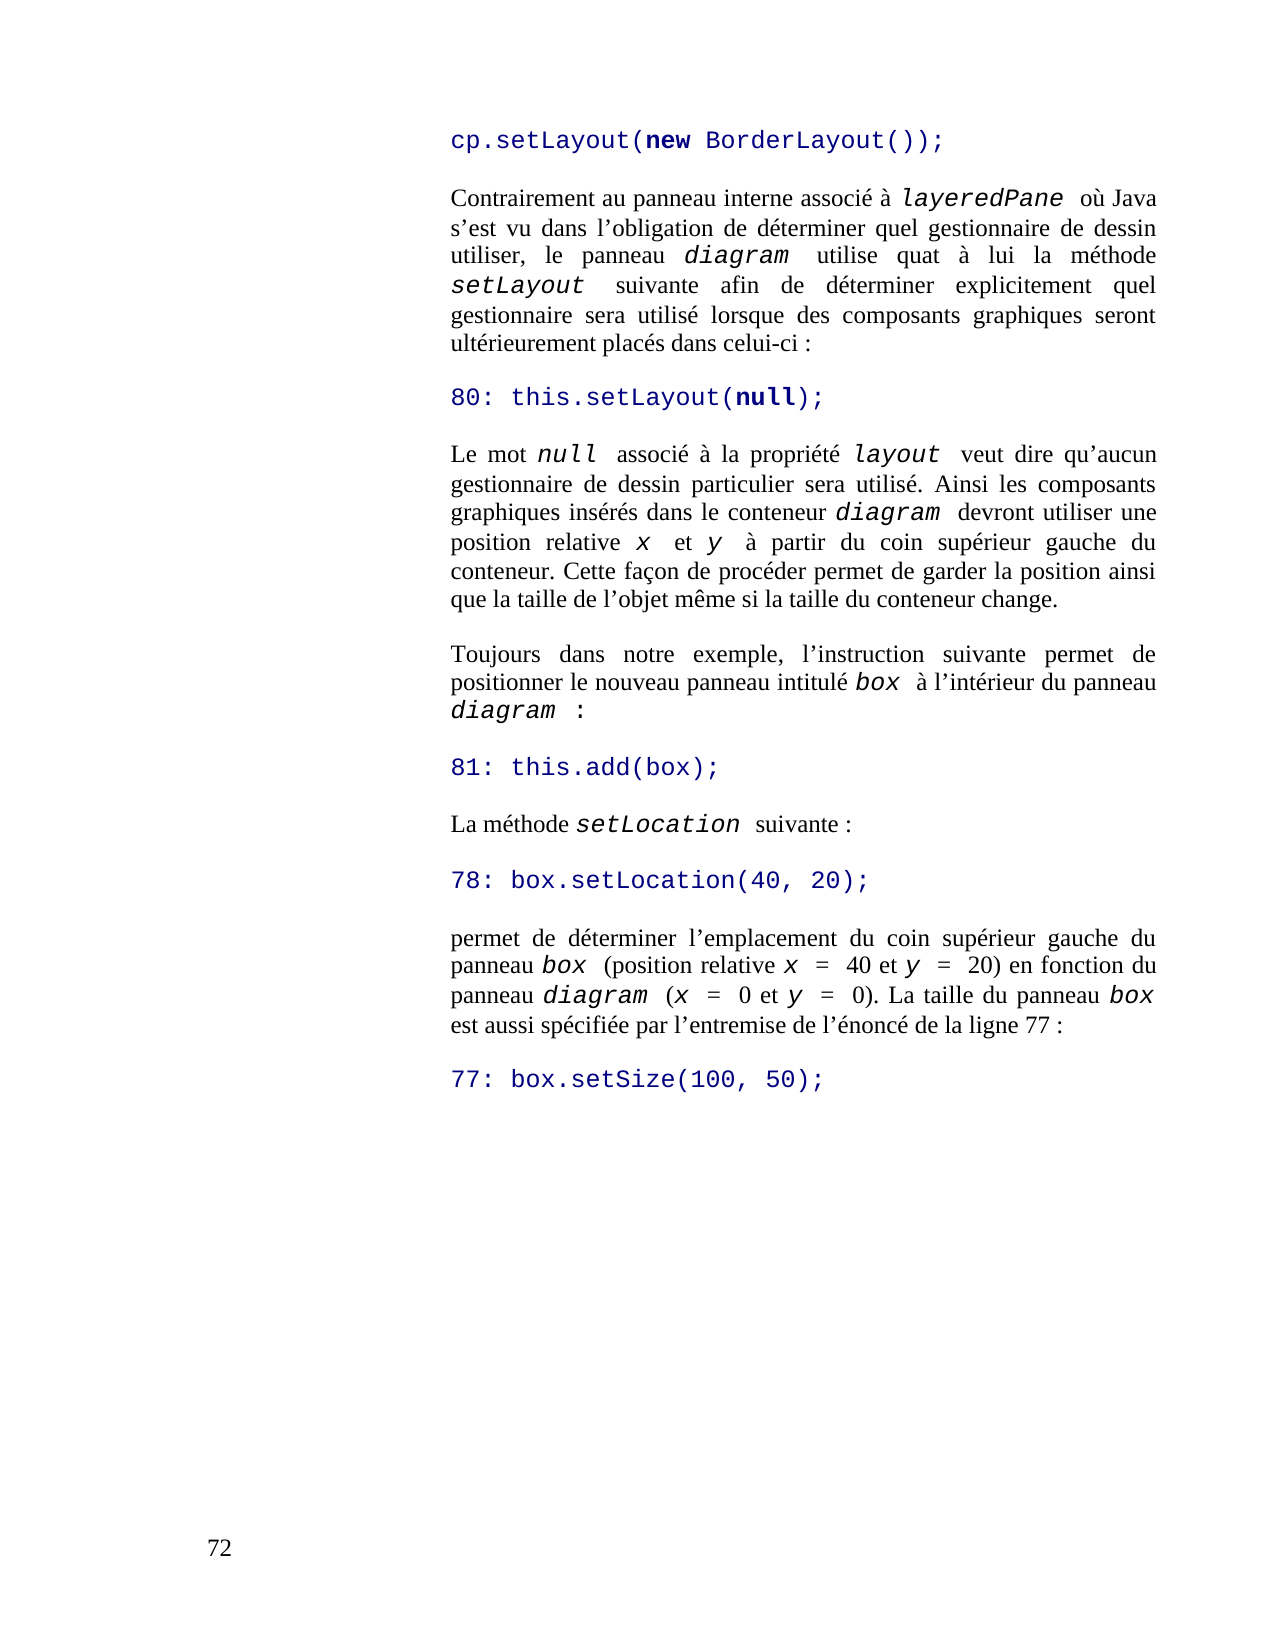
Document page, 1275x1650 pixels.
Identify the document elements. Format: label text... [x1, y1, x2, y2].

table_header La méthode setLocation suivante : [443, 810, 1164, 840]
table_header [200, 384, 443, 413]
table_header [200, 184, 443, 357]
table_header cp.setLayout(new BorderLayout()); [443, 128, 1164, 156]
table_header Toujours dans notre exemple, l’instruction suivante permet de positionner le nouveau panneau intitulé box à l’intérieur du panneau diagram : [443, 641, 1164, 726]
table_header Le mot null associé à la propriété layout veut dire qu’aucun gestionnaire de dessin particulier sera utilisé. Ainsi les composants graphiques insérés dans le conteneur diagram devront utiliser une position relative x et y à partir du coin supérieur gauche du conteneur. Cette façon de procéder permet de garder la position ainsi que la taille de l’objet même si la taille du conteneur change. [443, 440, 1164, 613]
table_header [200, 128, 443, 156]
table_header 78: box.setLocation(40, 20); [443, 868, 1164, 896]
table_header [200, 810, 443, 840]
table_header [200, 1066, 443, 1095]
table_header 77: box.setSize(100, 50); [443, 1066, 1164, 1095]
table_header 80: this.setLayout(null); [443, 384, 1164, 413]
table_header [200, 868, 443, 896]
table_header 81: this.add(box); [443, 754, 1164, 782]
table_header permet de déterminer l’emplacement du coin supérieur gauche du panneau box (position relative x = 40 et y = 20) en fonction du panneau diagram (x = 0 et y = 0). La taille du panneau box est aussi spécifiée par l’entremise de l’énoncé de la ligne 77 : [443, 924, 1164, 1039]
table_header [200, 641, 443, 726]
table_header Contrairement au panneau interne associé à layeredPane où Java s’est vu dans l’obligation de déterminer quel gestionnaire de dessin utiliser, le panneau diagram utilise quat à lui la méthode setLayout suivante afin de déterminer explicitement quel gestionnaire sera utilisé lorsque des composants graphiques seront ultérieurement placés dans celui-ci : [443, 184, 1164, 357]
table_header [200, 924, 443, 1039]
table_header [200, 754, 443, 782]
table_header [200, 440, 443, 613]
